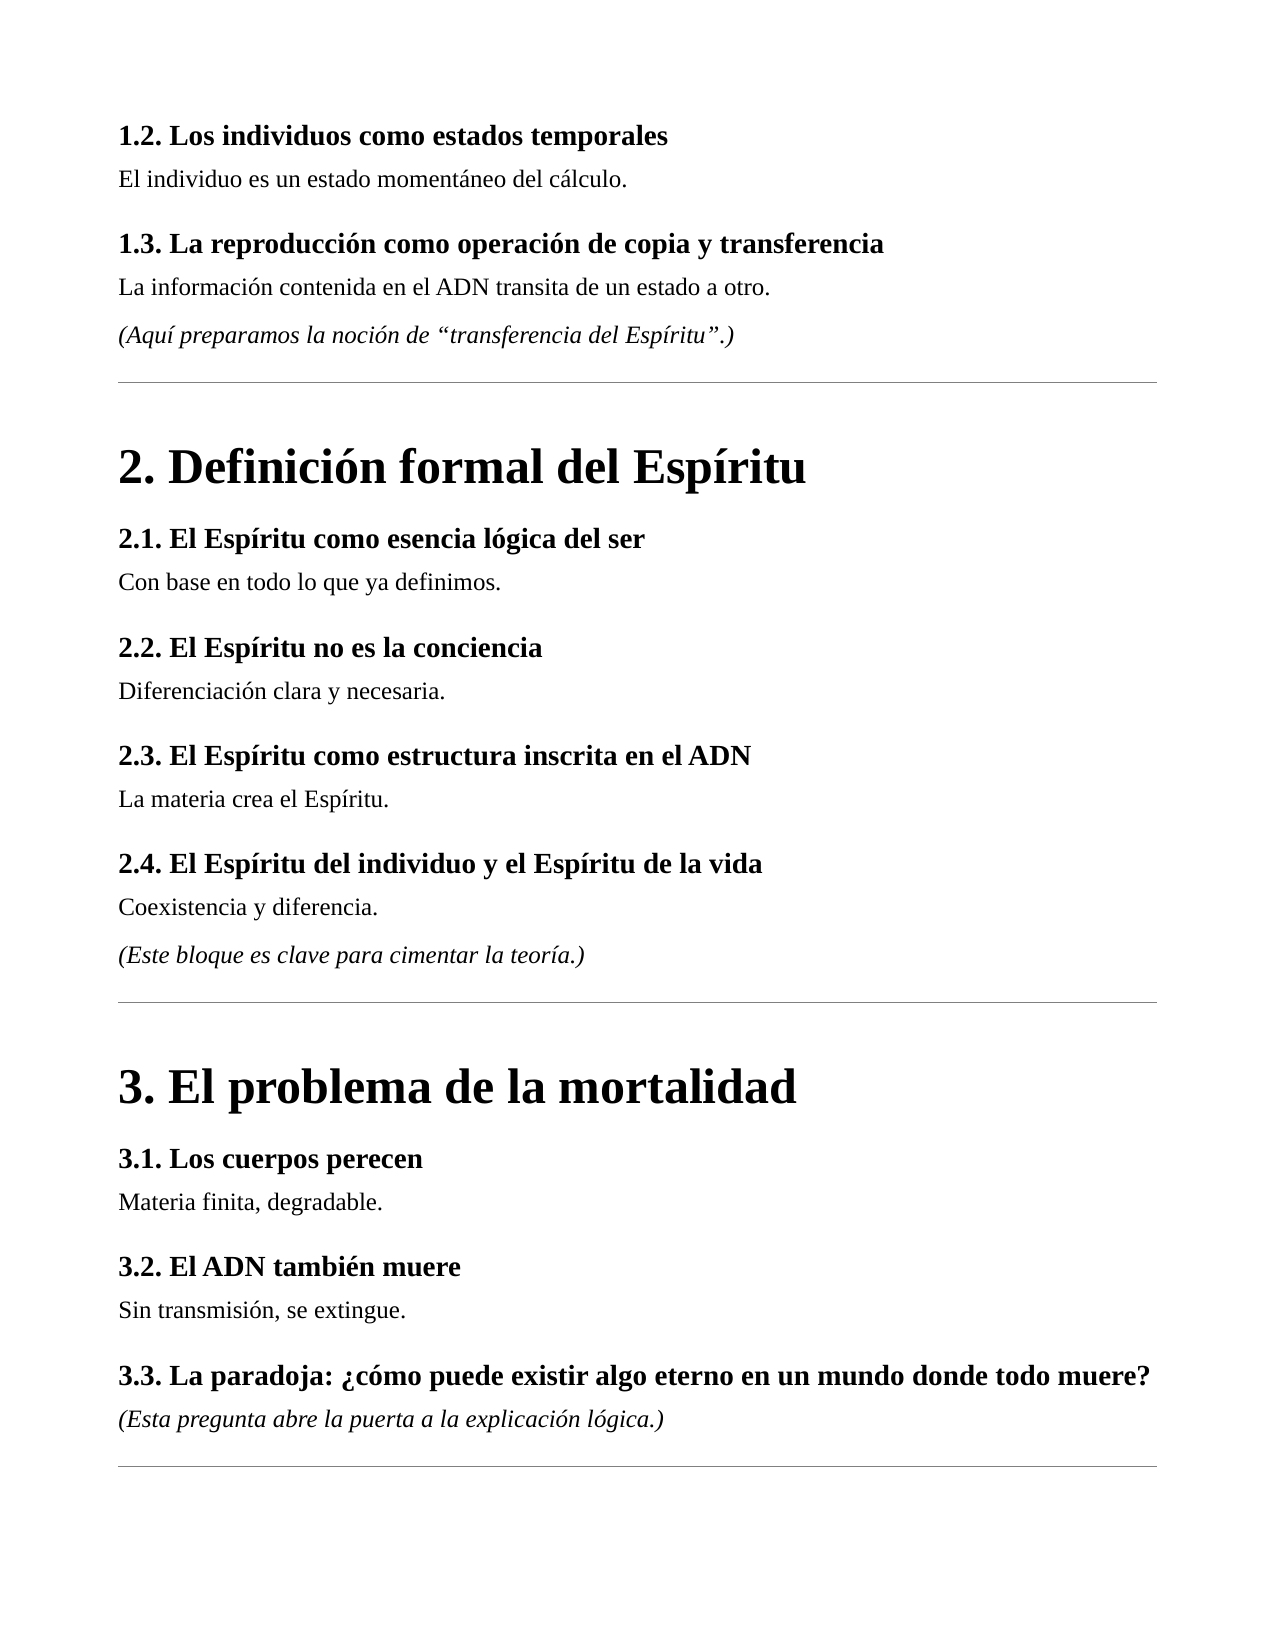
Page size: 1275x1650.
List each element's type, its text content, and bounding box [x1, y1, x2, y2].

subtitle 3. El problema de la mortalidad [118, 1057, 1157, 1114]
text La información contenida en el ADN transita de un estado a otro. [118, 272, 1157, 301]
subtitle 3.1. Los cuerpos perecen [118, 1141, 1157, 1175]
text (Este bloque es clave para cimentar la teoría.) [118, 940, 1157, 968]
subtitle 2. Definición formal del Espíritu [118, 437, 1157, 494]
subtitle 3.3. La paradoja: ¿cómo puede existir algo eterno en un mundo donde todo muere? [118, 1358, 1157, 1391]
text Con base en todo lo que ya definimos. [118, 567, 1157, 596]
text Materia finita, degradable. [118, 1187, 1157, 1216]
subtitle 2.4. El Espíritu del individuo y el Espíritu de la vida [118, 846, 1157, 880]
subtitle 1.2. Los individuos como estados temporales [118, 118, 1157, 152]
subtitle 3.2. El ADN también muere [118, 1249, 1157, 1283]
subtitle 1.3. La reproducción como operación de copia y transferencia [118, 226, 1157, 260]
text (Aquí preparamos la noción de “transferencia del Espíritu”.) [118, 320, 1157, 349]
text Sin transmisión, se extingue. [118, 1296, 1157, 1324]
text La materia crea el Espíritu. [118, 784, 1157, 813]
text Coexistencia y diferencia. [118, 892, 1157, 921]
subtitle 2.3. El Espíritu como estructura inscrita en el ADN [118, 738, 1157, 771]
subtitle 2.2. El Espíritu no es la conciencia [118, 630, 1157, 663]
text El individuo es un estado momentáneo del cálculo. [118, 164, 1157, 193]
text (Esta pregunta abre la puerta a la explicación lógica.) [118, 1404, 1157, 1432]
text Diferenciación clara y necesaria. [118, 676, 1157, 704]
subtitle 2.1. El Espíritu como esencia lógica del ser [118, 521, 1157, 555]
